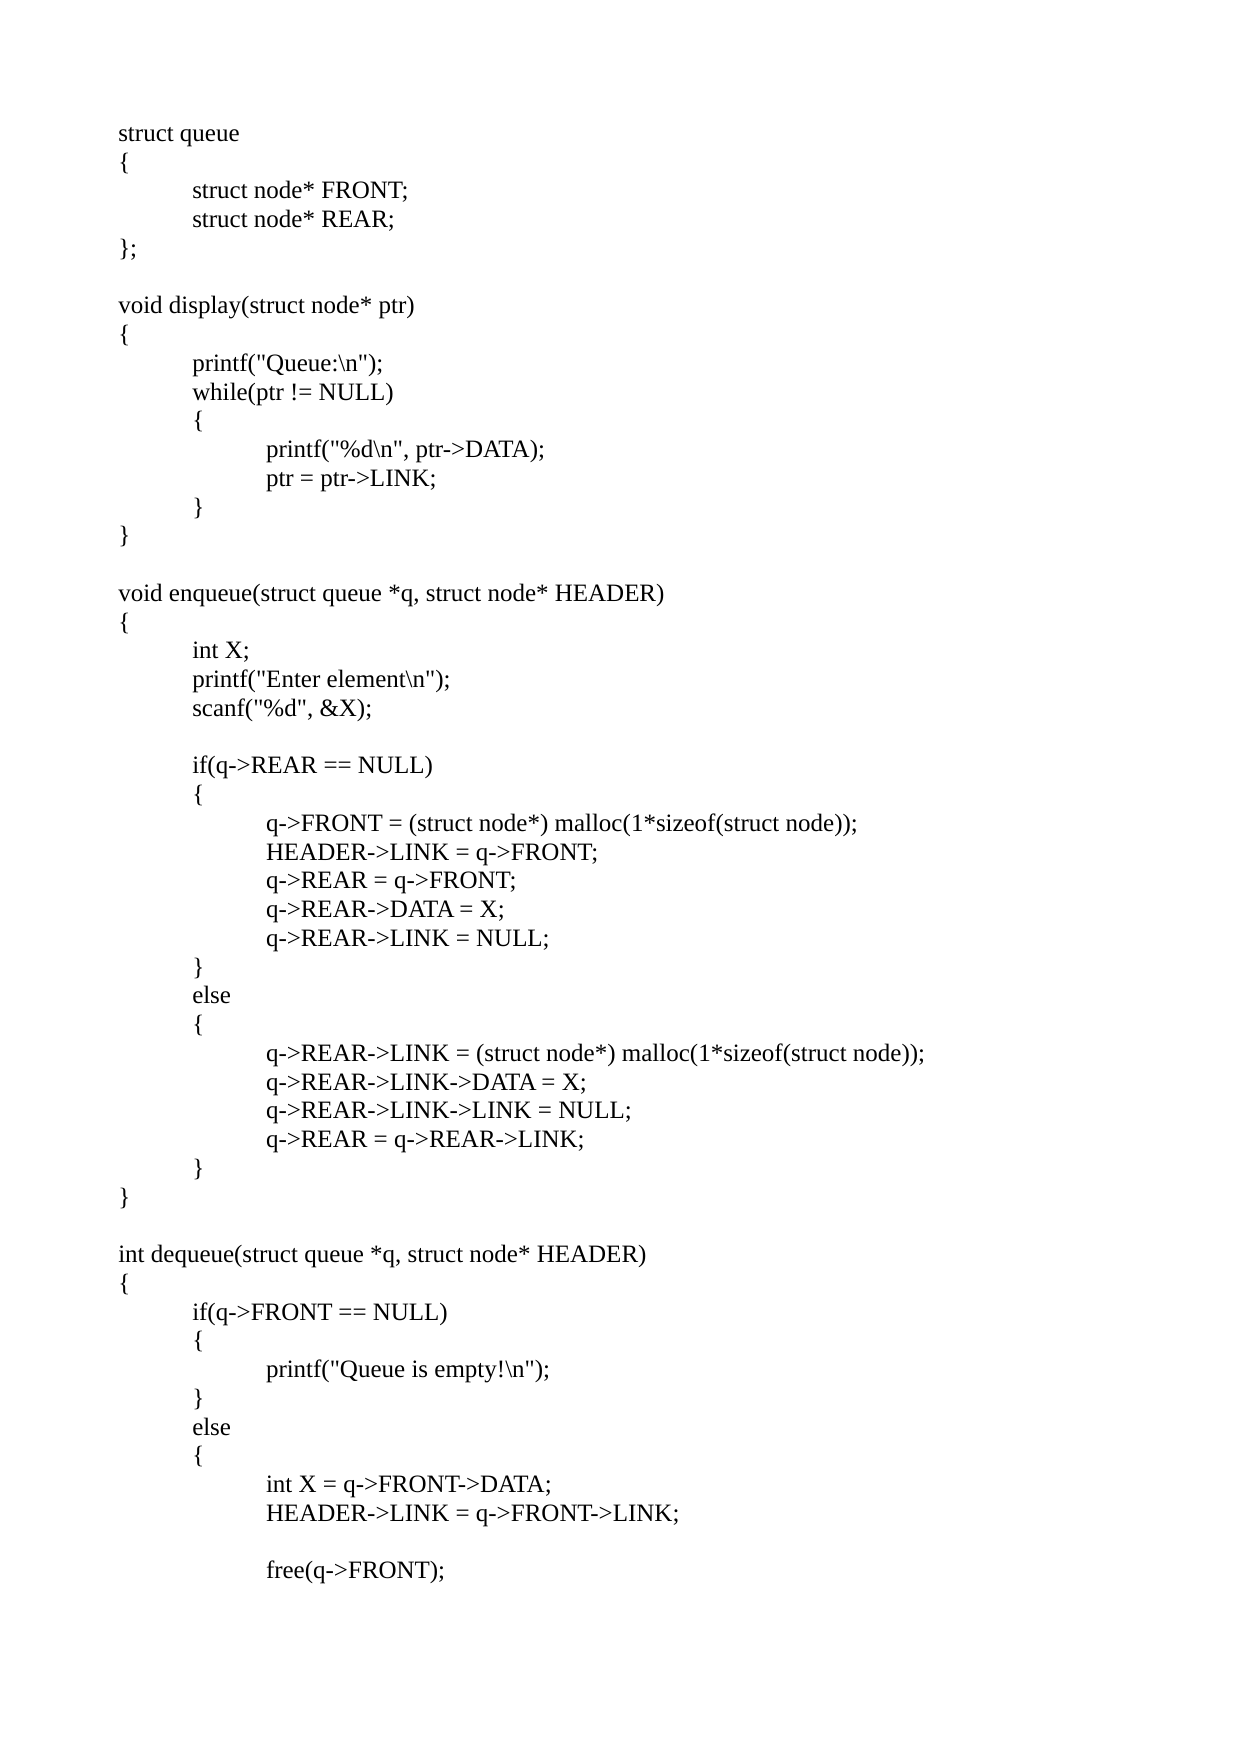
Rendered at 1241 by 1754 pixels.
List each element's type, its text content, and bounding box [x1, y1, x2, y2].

text { [118, 779, 1122, 808]
text free(q->FRONT); [118, 1556, 1122, 1584]
text int X = q->FRONT->DATA; [118, 1469, 1122, 1498]
text { [118, 1009, 1122, 1038]
text HEADER->LINK = q->FRONT->LINK; [118, 1498, 1122, 1527]
text q->REAR->DATA = X; [118, 894, 1122, 923]
text { [118, 1441, 1122, 1469]
text q->REAR->LINK->LINK = NULL; [118, 1096, 1122, 1124]
text scanf("%d", &X); [118, 693, 1122, 722]
text int dequeue(struct queue *q, struct node* HEADER) [118, 1239, 1122, 1268]
text struct queue [118, 118, 1122, 147]
text { [118, 607, 1122, 636]
text q->REAR = q->REAR->LINK; [118, 1124, 1122, 1153]
text q->REAR->LINK = NULL; [118, 923, 1122, 952]
text void display(struct node* ptr) [118, 291, 1122, 319]
text struct node* REAR; [118, 204, 1122, 233]
text q->FRONT = (struct node*) malloc(1*sizeof(struct node)); [118, 808, 1122, 837]
text else [118, 1412, 1122, 1441]
text printf("%d\n", ptr->DATA); [118, 434, 1122, 463]
text if(q->REAR == NULL) [118, 751, 1122, 779]
text printf("Queue:\n"); [118, 348, 1122, 377]
text { [118, 1326, 1122, 1354]
text { [118, 319, 1122, 348]
text } [118, 1383, 1122, 1412]
text { [118, 147, 1122, 176]
text if(q->FRONT == NULL) [118, 1297, 1122, 1326]
text q->REAR->LINK->DATA = X; [118, 1067, 1122, 1096]
text } [118, 952, 1122, 981]
text { [118, 1268, 1122, 1297]
text } [118, 521, 1122, 549]
text q->REAR = q->FRONT; [118, 866, 1122, 894]
text struct node* FRONT; [118, 176, 1122, 204]
text printf("Queue is empty!\n"); [118, 1354, 1122, 1383]
text }; [118, 233, 1122, 262]
text printf("Enter element\n"); [118, 664, 1122, 693]
text } [118, 492, 1122, 521]
text { [118, 406, 1122, 434]
text ptr = ptr->LINK; [118, 463, 1122, 492]
text void enqueue(struct queue *q, struct node* HEADER) [118, 578, 1122, 607]
text } [118, 1153, 1122, 1182]
text HEADER->LINK = q->FRONT; [118, 837, 1122, 866]
text int X; [118, 636, 1122, 664]
text q->REAR->LINK = (struct node*) malloc(1*sizeof(struct node)); [118, 1038, 1122, 1067]
text else [118, 981, 1122, 1009]
text } [118, 1182, 1122, 1211]
text while(ptr != NULL) [118, 377, 1122, 406]
